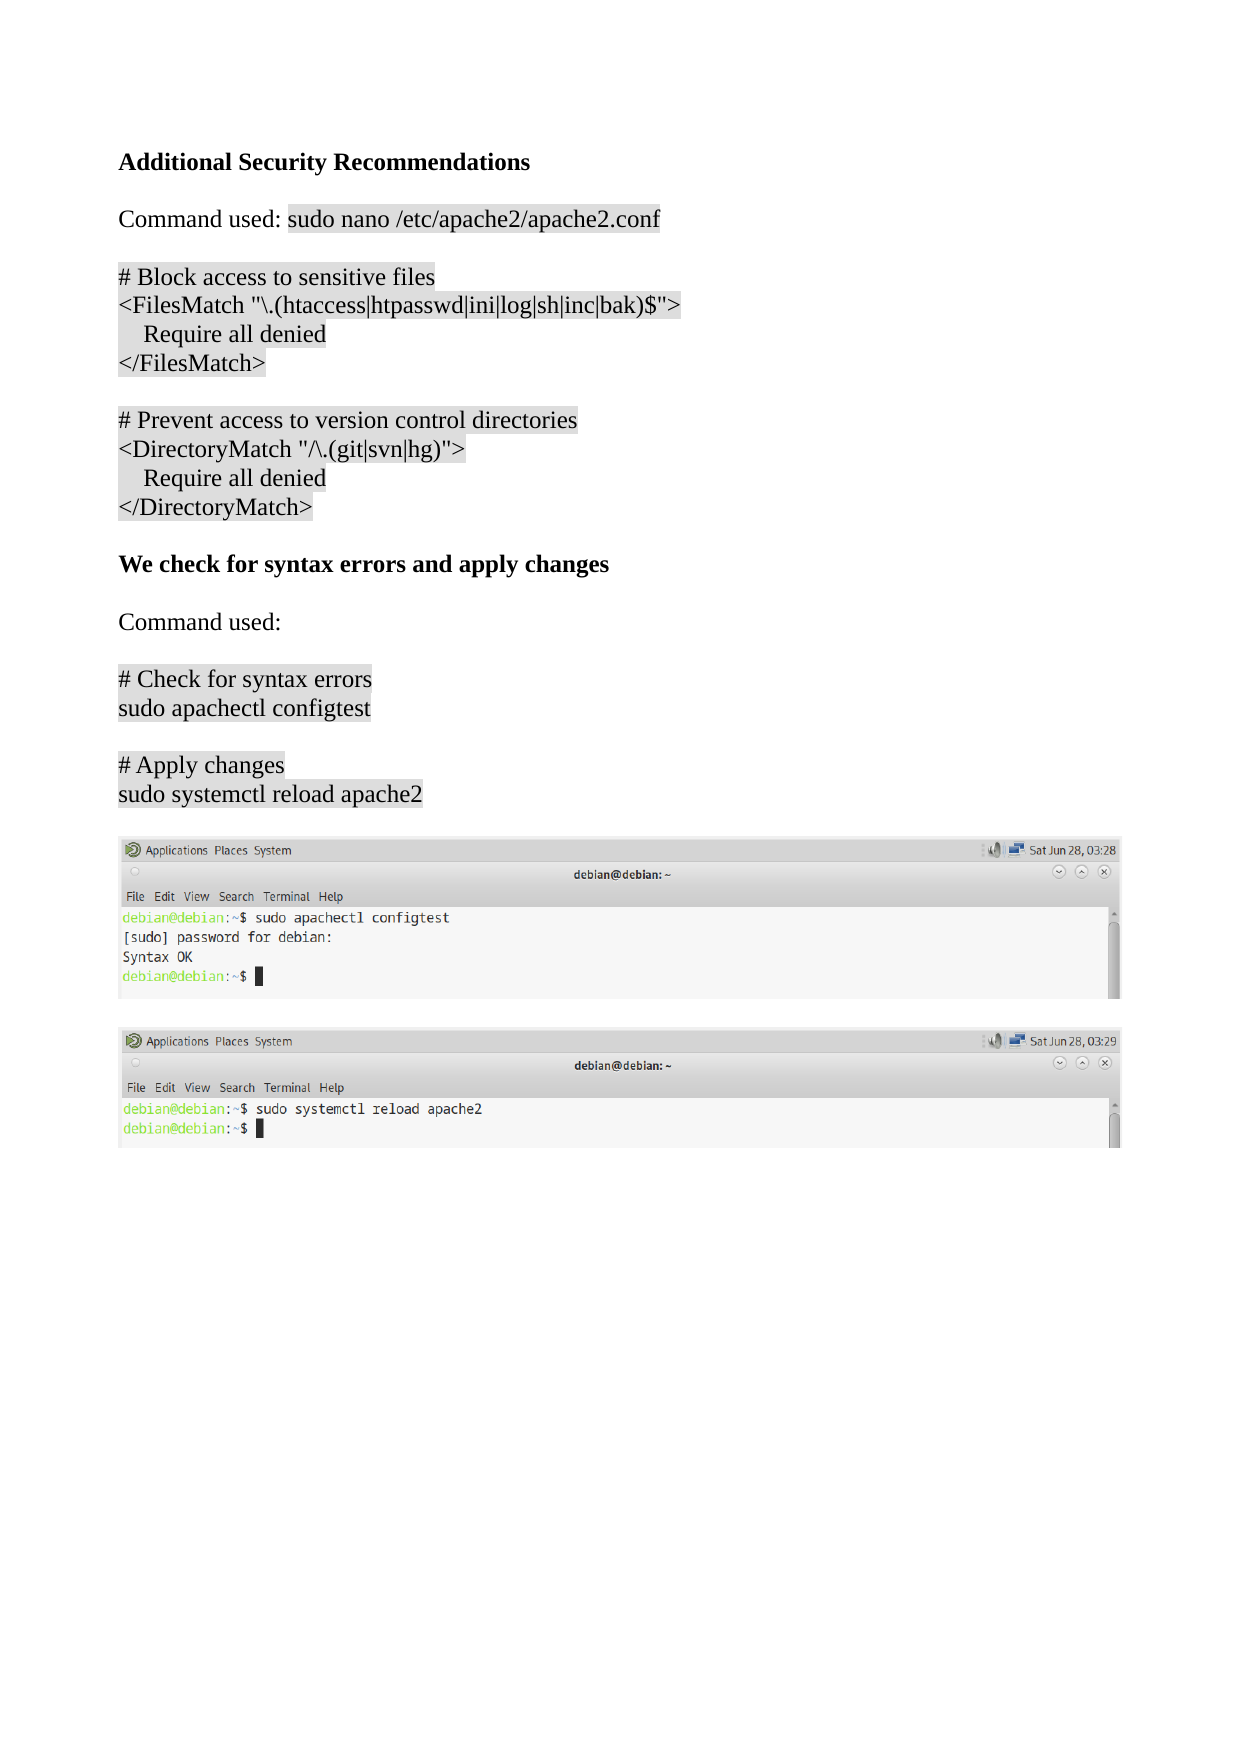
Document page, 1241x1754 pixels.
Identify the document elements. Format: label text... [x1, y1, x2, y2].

text # Check for syntax errors [118, 664, 1122, 693]
text sudo systemctl reload apache2 [118, 779, 1122, 808]
text Additional Security Recommendations [118, 147, 1122, 176]
text # Prevent access to version control directories [118, 406, 1122, 434]
text Require all denied [118, 319, 1122, 348]
text </DirectoryMatch> [118, 492, 1122, 521]
text </FilesMatch> [118, 348, 1122, 377]
text Command used: [118, 607, 1122, 636]
picture [118, 1027, 1123, 1148]
picture [118, 836, 1123, 999]
text Command used: sudo nano /etc/apache2/apache2.conf [118, 204, 1122, 233]
text We check for syntax errors and apply changes [118, 549, 1122, 578]
text Require all denied [118, 463, 1122, 492]
text sudo apachectl configtest [118, 693, 1122, 722]
text <DirectoryMatch "/\.(git|svn|hg)"> [118, 434, 1122, 463]
text <FilesMatch "\.(htaccess|htpasswd|ini|log|sh|inc|bak)$"> [118, 291, 1122, 319]
text # Block access to sensitive files [118, 262, 1122, 291]
text # Apply changes [118, 751, 1122, 779]
